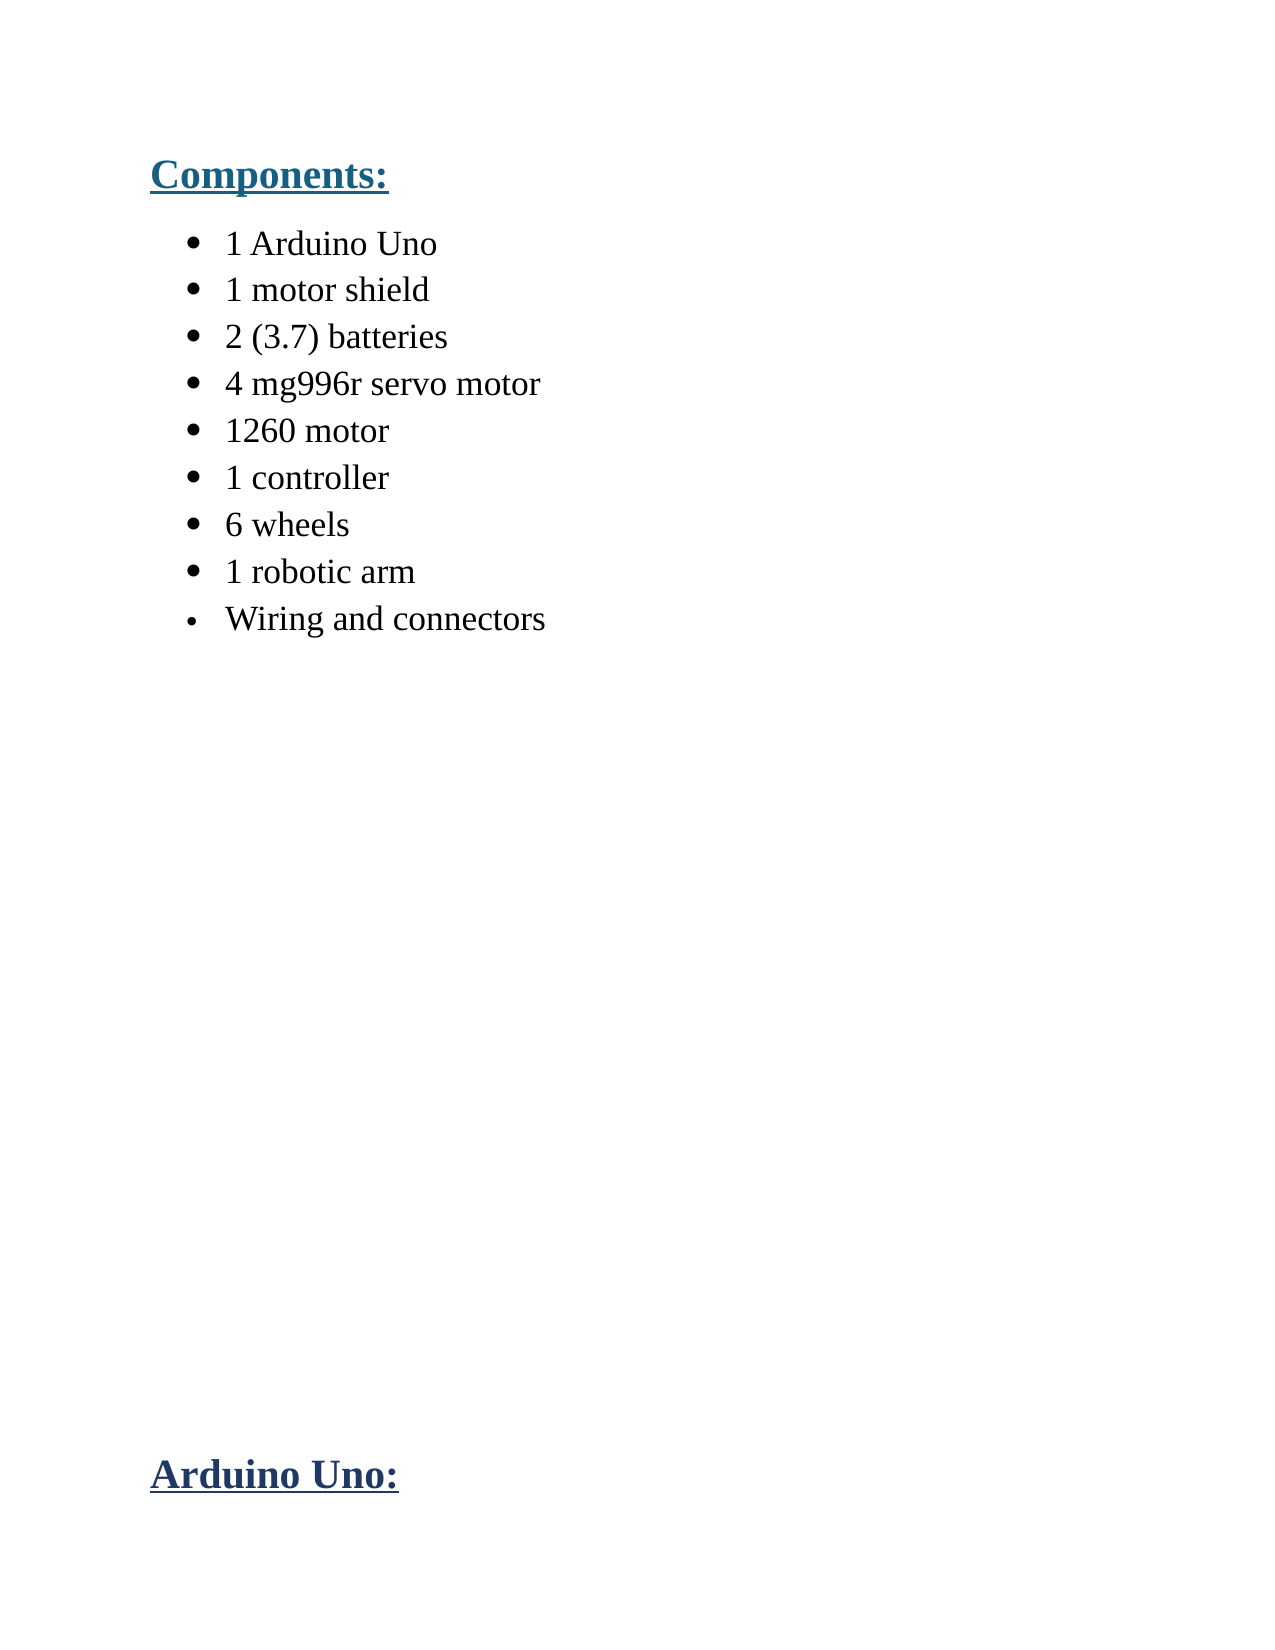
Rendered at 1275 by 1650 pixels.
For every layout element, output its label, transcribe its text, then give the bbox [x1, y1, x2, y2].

list 1260 motor [187, 409, 1125, 450]
list 1 controller [187, 456, 1125, 497]
list 6 wheels [187, 503, 1125, 544]
list 1 Arduino Uno [187, 222, 1125, 263]
text Arduino Uno: [150, 1450, 1125, 1498]
list Wiring and connectors [187, 597, 1125, 638]
text Components: [150, 150, 1125, 198]
list 2 (3.7) batteries [187, 316, 1125, 356]
list 4 mg996r servo motor [187, 362, 1125, 403]
list 1 robotic arm [187, 550, 1125, 591]
list 1 motor shield [187, 269, 1125, 309]
